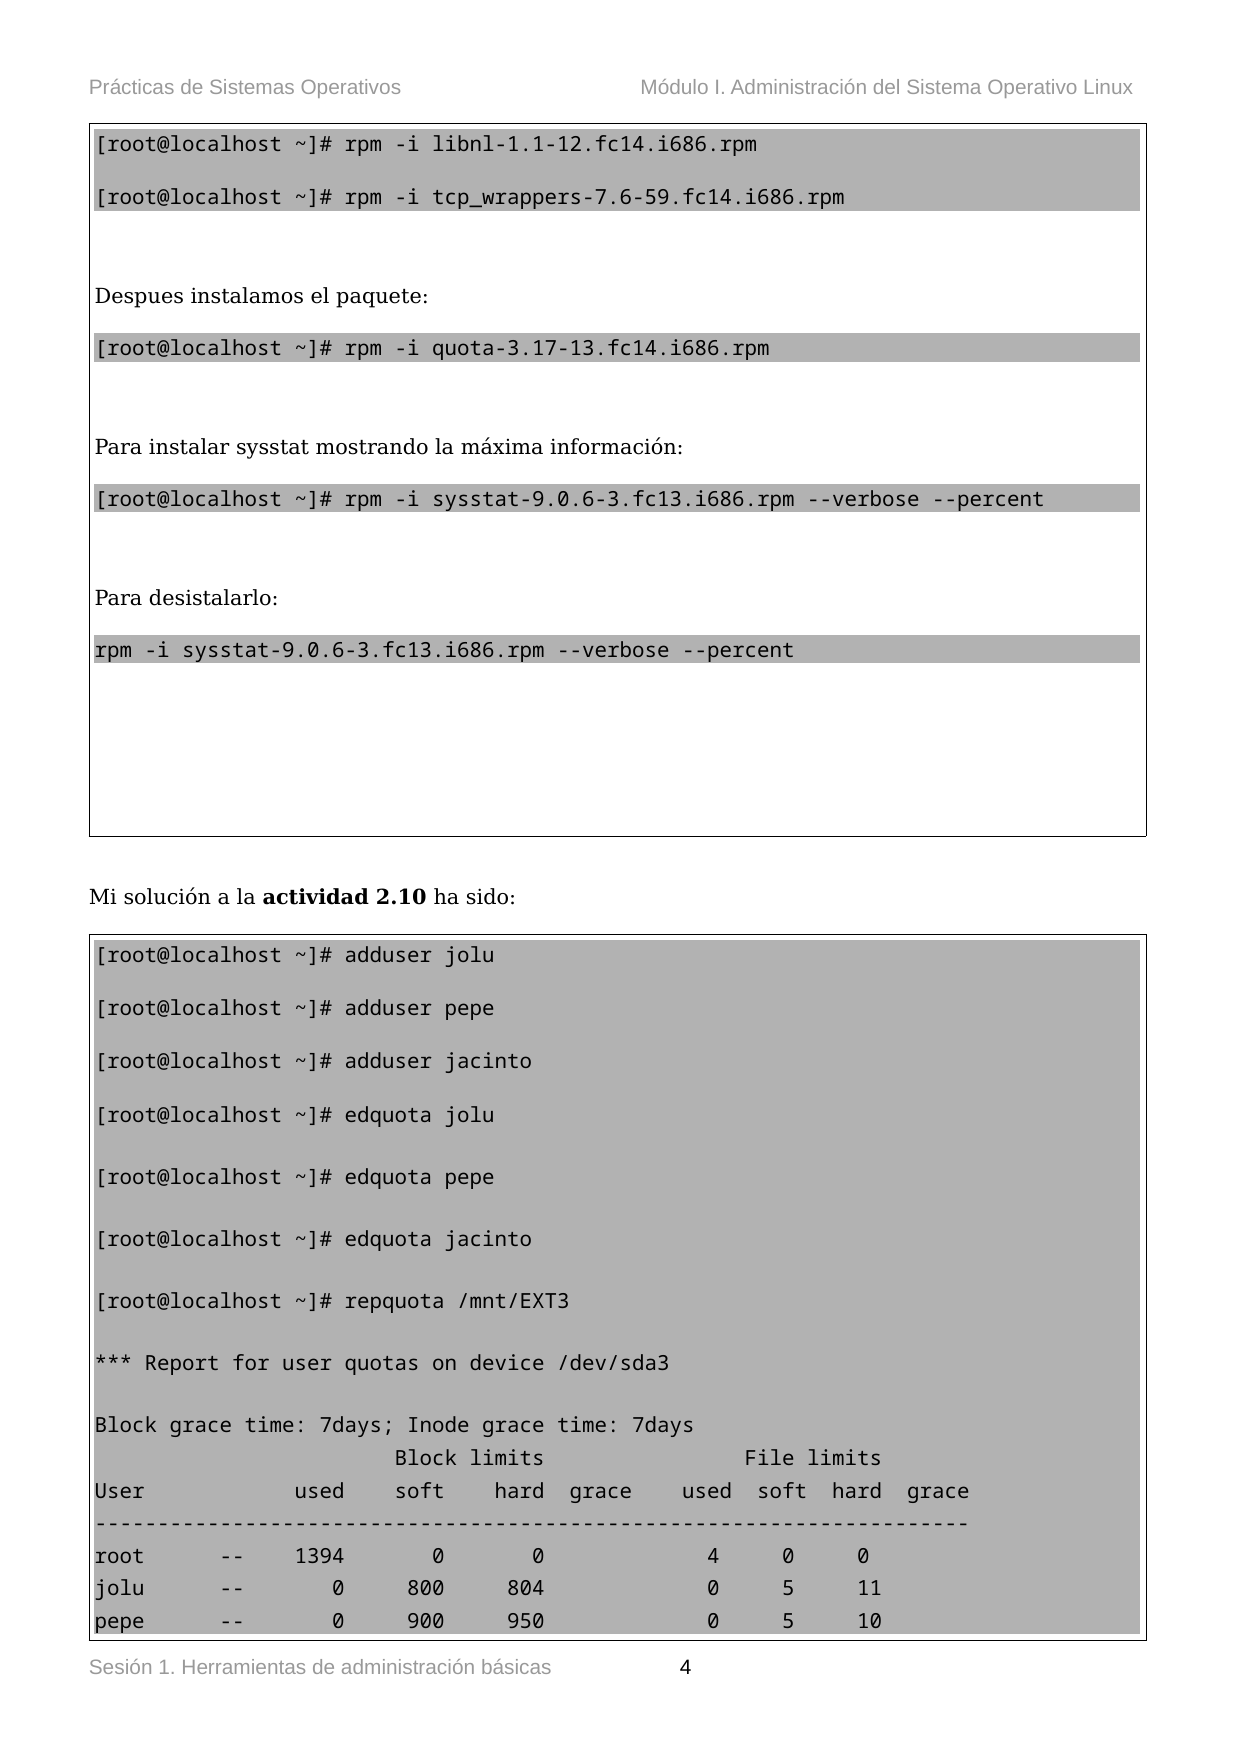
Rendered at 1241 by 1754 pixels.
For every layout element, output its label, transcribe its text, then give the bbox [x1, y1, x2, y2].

text Mi solución a la actividad 2.10 ha sido: [89, 885, 1146, 909]
table_header [root@localhost ~]# rpm -i libnl-1.1-12.fc14.i686.rpm [root@localhost ~]# rpm -i tcp_wrappers-7.6-59.fc14.i686.rpm Despues instalamos el paquete: [root@localhost ~]# rpm -i quota-3.17-13.fc14.i686.rpm Para instalar sysstat mostrando la máxima información: [root@localhost ~]# rpm -i sysstat-9.0.6-3.fc13.i686.rpm --verbose --percent Para desistalarlo: rpm -i sysstat-9.0.6-3.fc13.i686.rpm --verbose --percent [90, 124, 1146, 836]
table_header [root@localhost ~]# adduser jolu [root@localhost ~]# adduser pepe [root@localhost ~]# adduser jacinto [root@localhost ~]# edquota jolu [root@localhost ~]# edquota pepe [root@localhost ~]# edquota jacinto [root@localhost ~]# repquota /mnt/EXT3 *** Report for user quotas on device /dev/sda3 Block grace time: 7days; Inode grace time: 7days Block limits File limits User used soft hard grace used soft hard grace ---------------------------------------------------------------------- root -- 1394 0 0 4 0 0 jolu -- 0 800 804 0 5 11 pepe -- 0 900 950 0 5 10 [90, 935, 1146, 1640]
